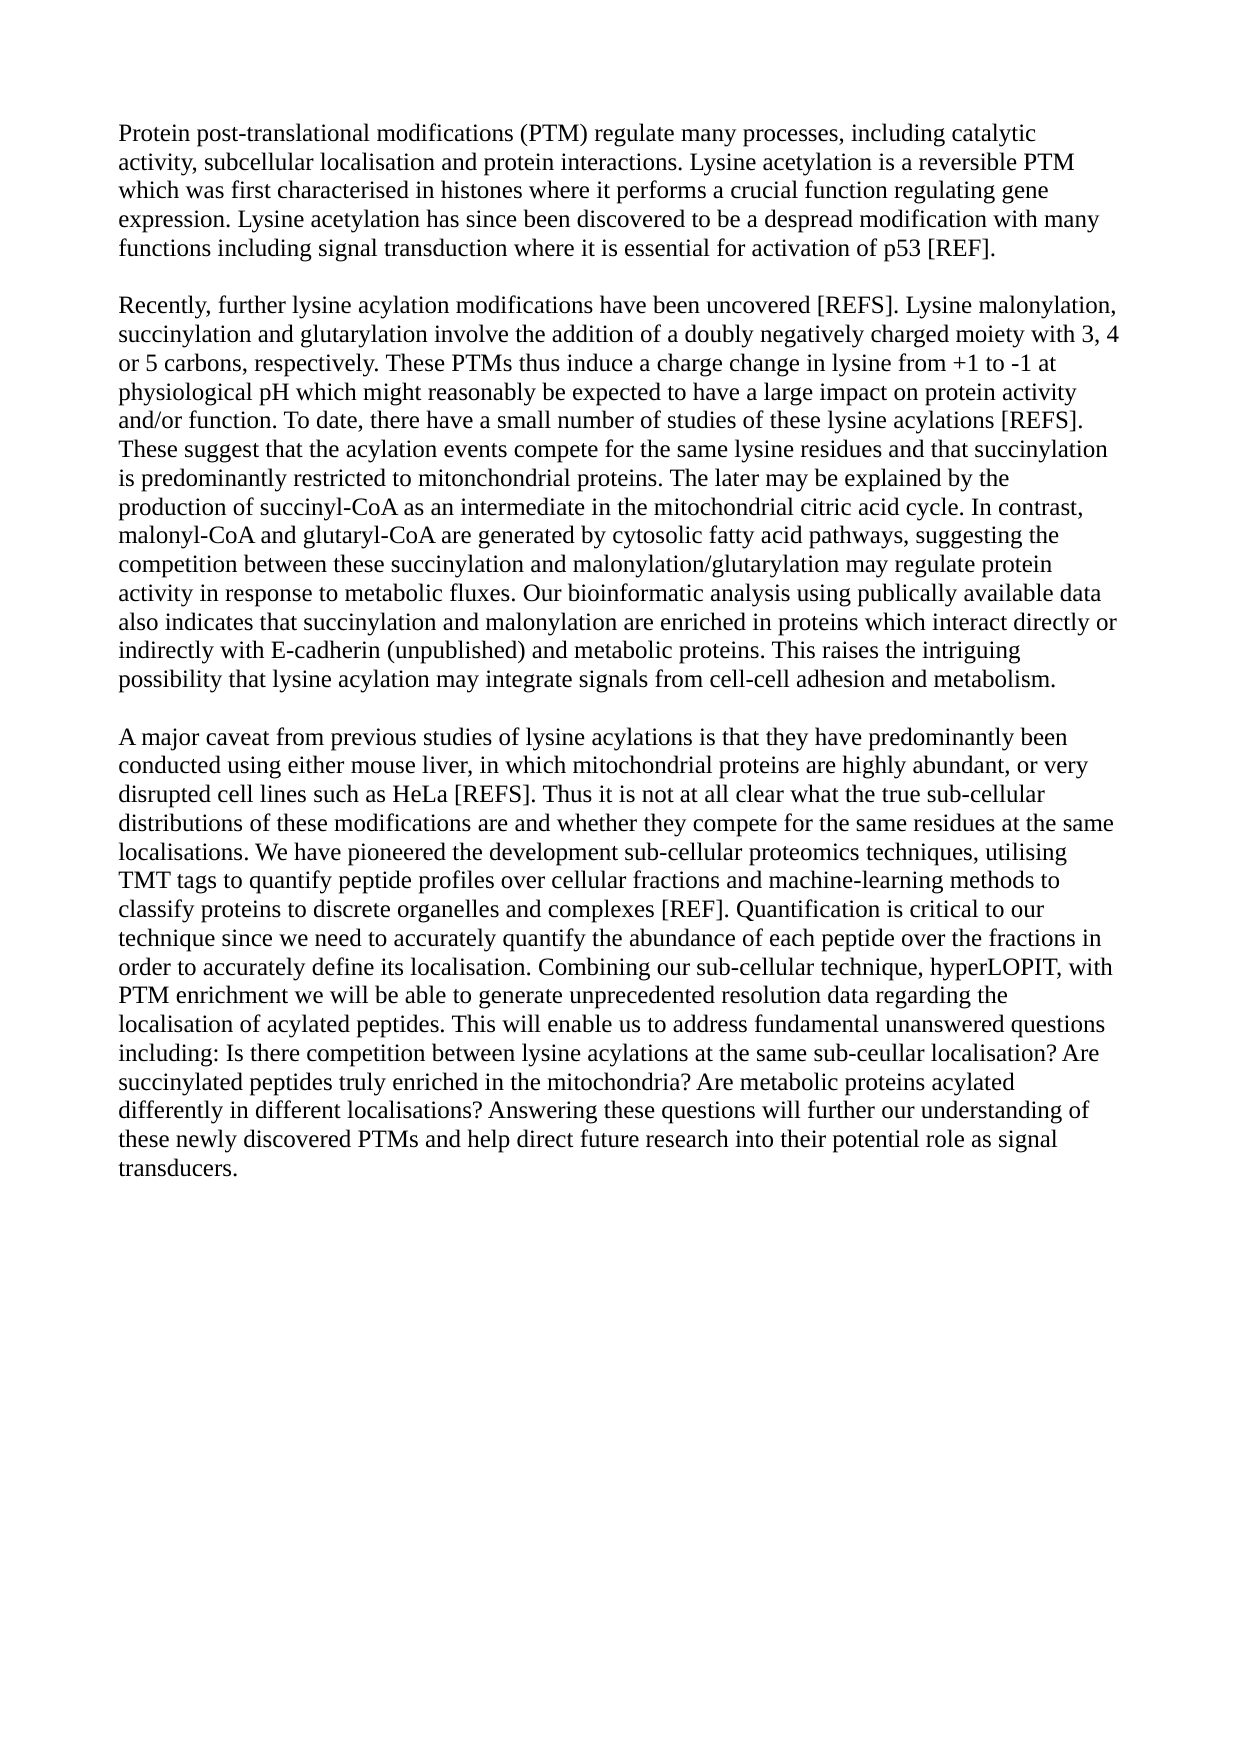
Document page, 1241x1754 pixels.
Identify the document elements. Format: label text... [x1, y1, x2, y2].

text Protein post-translational modifications (PTM) regulate many processes, including catalytic activity, subcellular localisation and protein interactions. Lysine acetylation is a reversible PTM which was first characterised in histones where it performs a crucial function regulating gene expression. Lysine acetylation has since been discovered to be a despread modification with many functions including signal transduction where it is essential for activation of p53 [REF]. [118, 118, 1122, 262]
text Recently, further lysine acylation modifications have been uncovered [REFS]. Lysine malonylation, succinylation and glutarylation involve the addition of a doubly negatively charged moiety with 3, 4 or 5 carbons, respectively. These PTMs thus induce a charge change in lysine from +1 to -1 at physiological pH which might reasonably be expected to have a large impact on protein activity and/or function. To date, there have a small number of studies of these lysine acylations [REFS]. These suggest that the acylation events compete for the same lysine residues and that succinylation is predominantly restricted to mitonchondrial proteins. The later may be explained by the production of succinyl-CoA as an intermediate in the mitochondrial citric acid cycle. In contrast, malonyl-CoA and glutaryl-CoA are generated by cytosolic fatty acid pathways, suggesting the competition between these succinylation and malonylation/glutarylation may regulate protein activity in response to metabolic fluxes. Our bioinformatic analysis using publically available data also indicates that succinylation and malonylation are enriched in proteins which interact directly or indirectly with E-cadherin (unpublished) and metabolic proteins. This raises the intriguing possibility that lysine acylation may integrate signals from cell-cell adhesion and metabolism. [118, 291, 1122, 693]
text A major caveat from previous studies of lysine acylations is that they have predominantly been conducted using either mouse liver, in which mitochondrial proteins are highly abundant, or very disrupted cell lines such as HeLa [REFS]. Thus it is not at all clear what the true sub-cellular distributions of these modifications are and whether they compete for the same residues at the same localisations. We have pioneered the development sub-cellular proteomics techniques, utilising TMT tags to quantify peptide profiles over cellular fractions and machine-learning methods to classify proteins to discrete organelles and complexes [REF]. Quantification is critical to our technique since we need to accurately quantify the abundance of each peptide over the fractions in order to accurately define its localisation. Combining our sub-cellular technique, hyperLOPIT, with PTM enrichment we will be able to generate unprecedented resolution data regarding the localisation of acylated peptides. This will enable us to address fundamental unanswered questions including: Is there competition between lysine acylations at the same sub-ceullar localisation? Are succinylated peptides truly enriched in the mitochondria? Are metabolic proteins acylated differently in different localisations? Answering these questions will further our understanding of these newly discovered PTMs and help direct future research into their potential role as signal transducers. [118, 722, 1122, 1182]
